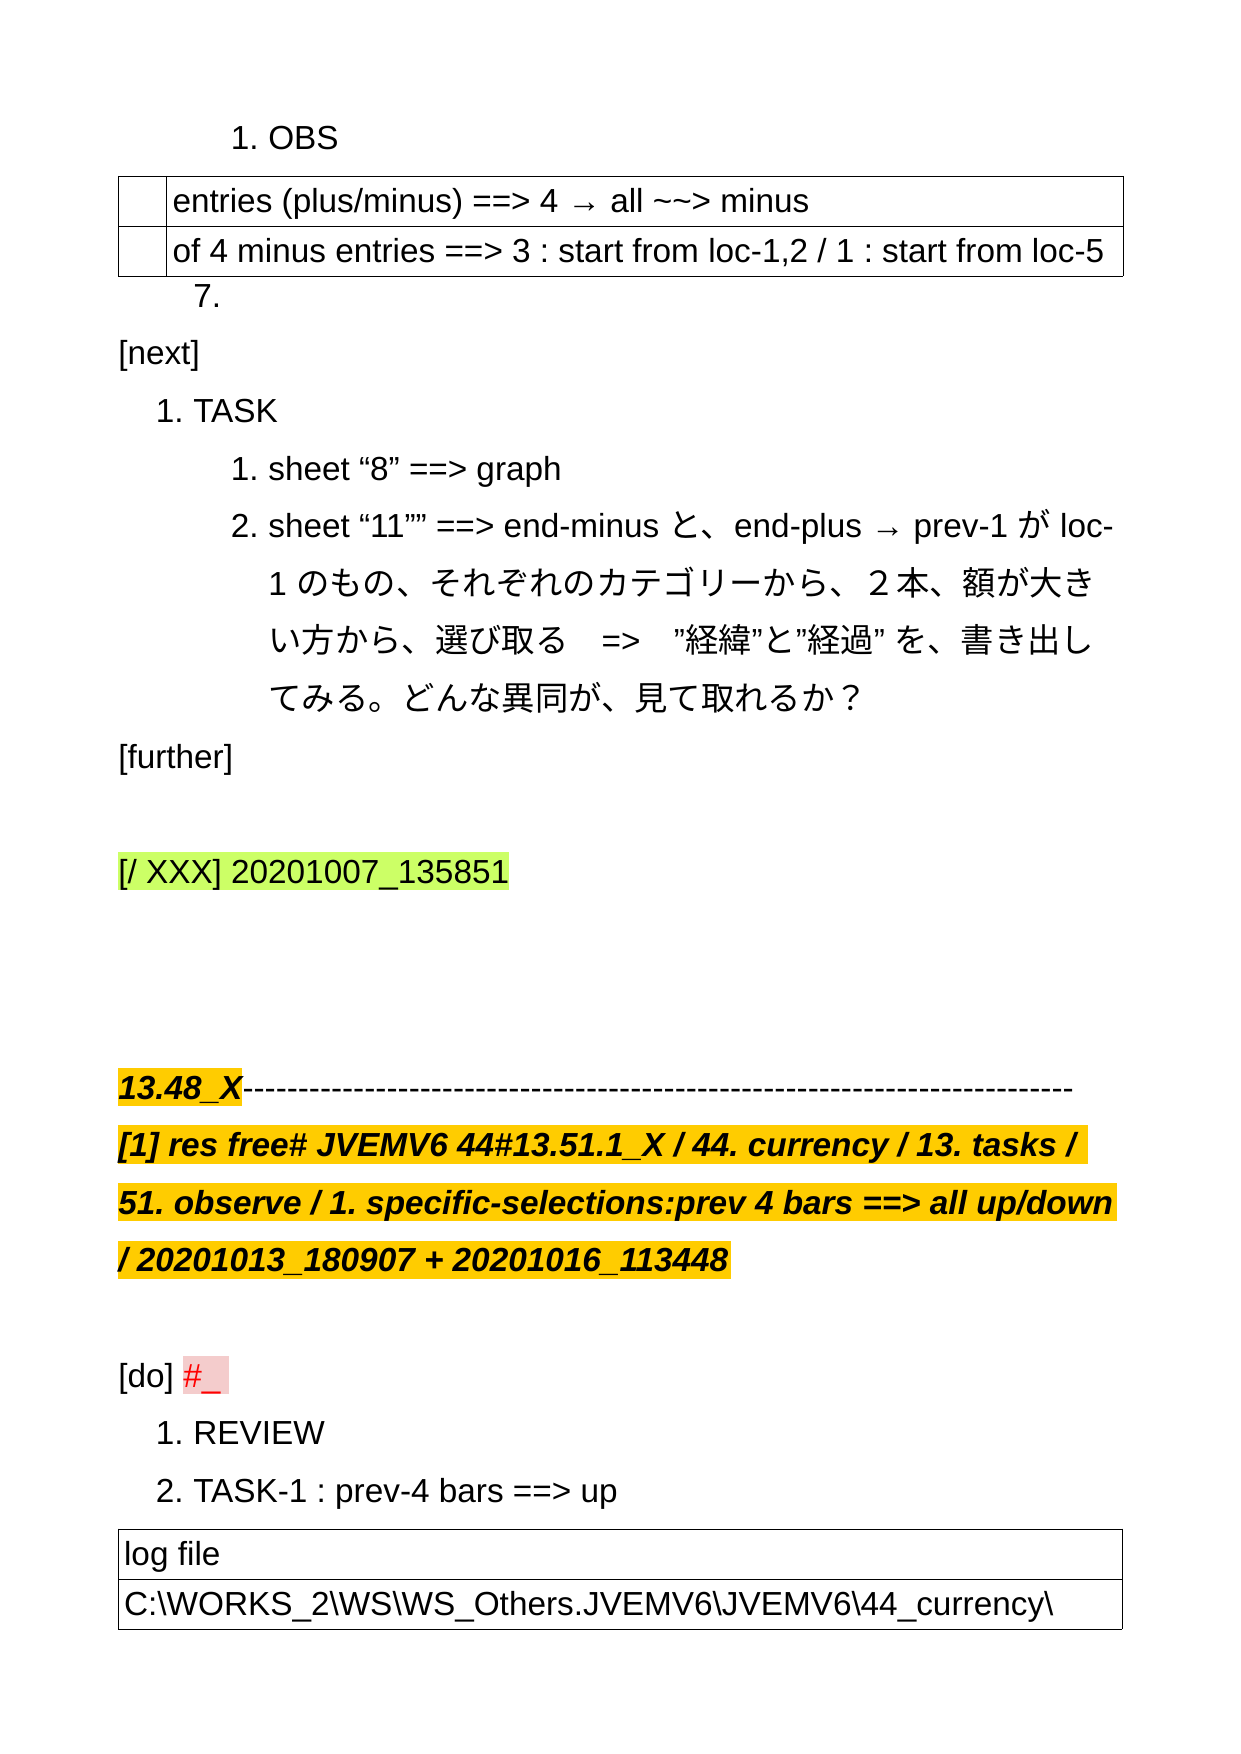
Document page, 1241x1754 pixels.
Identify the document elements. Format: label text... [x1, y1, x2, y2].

table_cell [119, 227, 166, 276]
list TASK [156, 391, 1122, 429]
table_cell of 4 minus entries ==> 3 : start from loc-1,2 / 1 : start from loc-5 [167, 227, 1123, 276]
list TASK-1 : prev-4 bars ==> up [156, 1471, 1122, 1509]
table_cell C:\WORKS_2\WS\WS_Others.JVEMV6\JVEMV6\44_currency\ [119, 1580, 1122, 1628]
text [do] #_ [118, 1356, 1122, 1394]
list sheet “11”” ==> end-minus と、end-plus → prev-1 が loc-1 のもの、それぞれのカテゴリーから、２本、額が大きい方から、選び取る => ”経緯”と”経過” を、書き出してみる。どんな異同が、見て取れるか？ [231, 506, 1122, 717]
table_header [119, 177, 166, 226]
text [next] [118, 333, 1122, 372]
list sheet “8” ==> graph [231, 449, 1122, 487]
text [1] res free# JVEMV6 44#13.51.1_X / 44. currency / 13. tasks / 51. observe / 1. specific-selections:prev 4 bars ==> all up/down / 20201013_180907 + 20201016_113448 [118, 1125, 1122, 1279]
text 13.48_X--------------------------------------------------------------------------- [118, 1068, 1122, 1106]
list OBS [231, 118, 1122, 157]
table_header entries (plus/minus) ==> 4 → all ~~> minus [167, 177, 1123, 226]
table_header log file [119, 1530, 1122, 1578]
text [further] [118, 737, 1122, 775]
list REVIEW [156, 1413, 1122, 1452]
text [/ XXX] 20201007_135851 [118, 794, 1122, 890]
